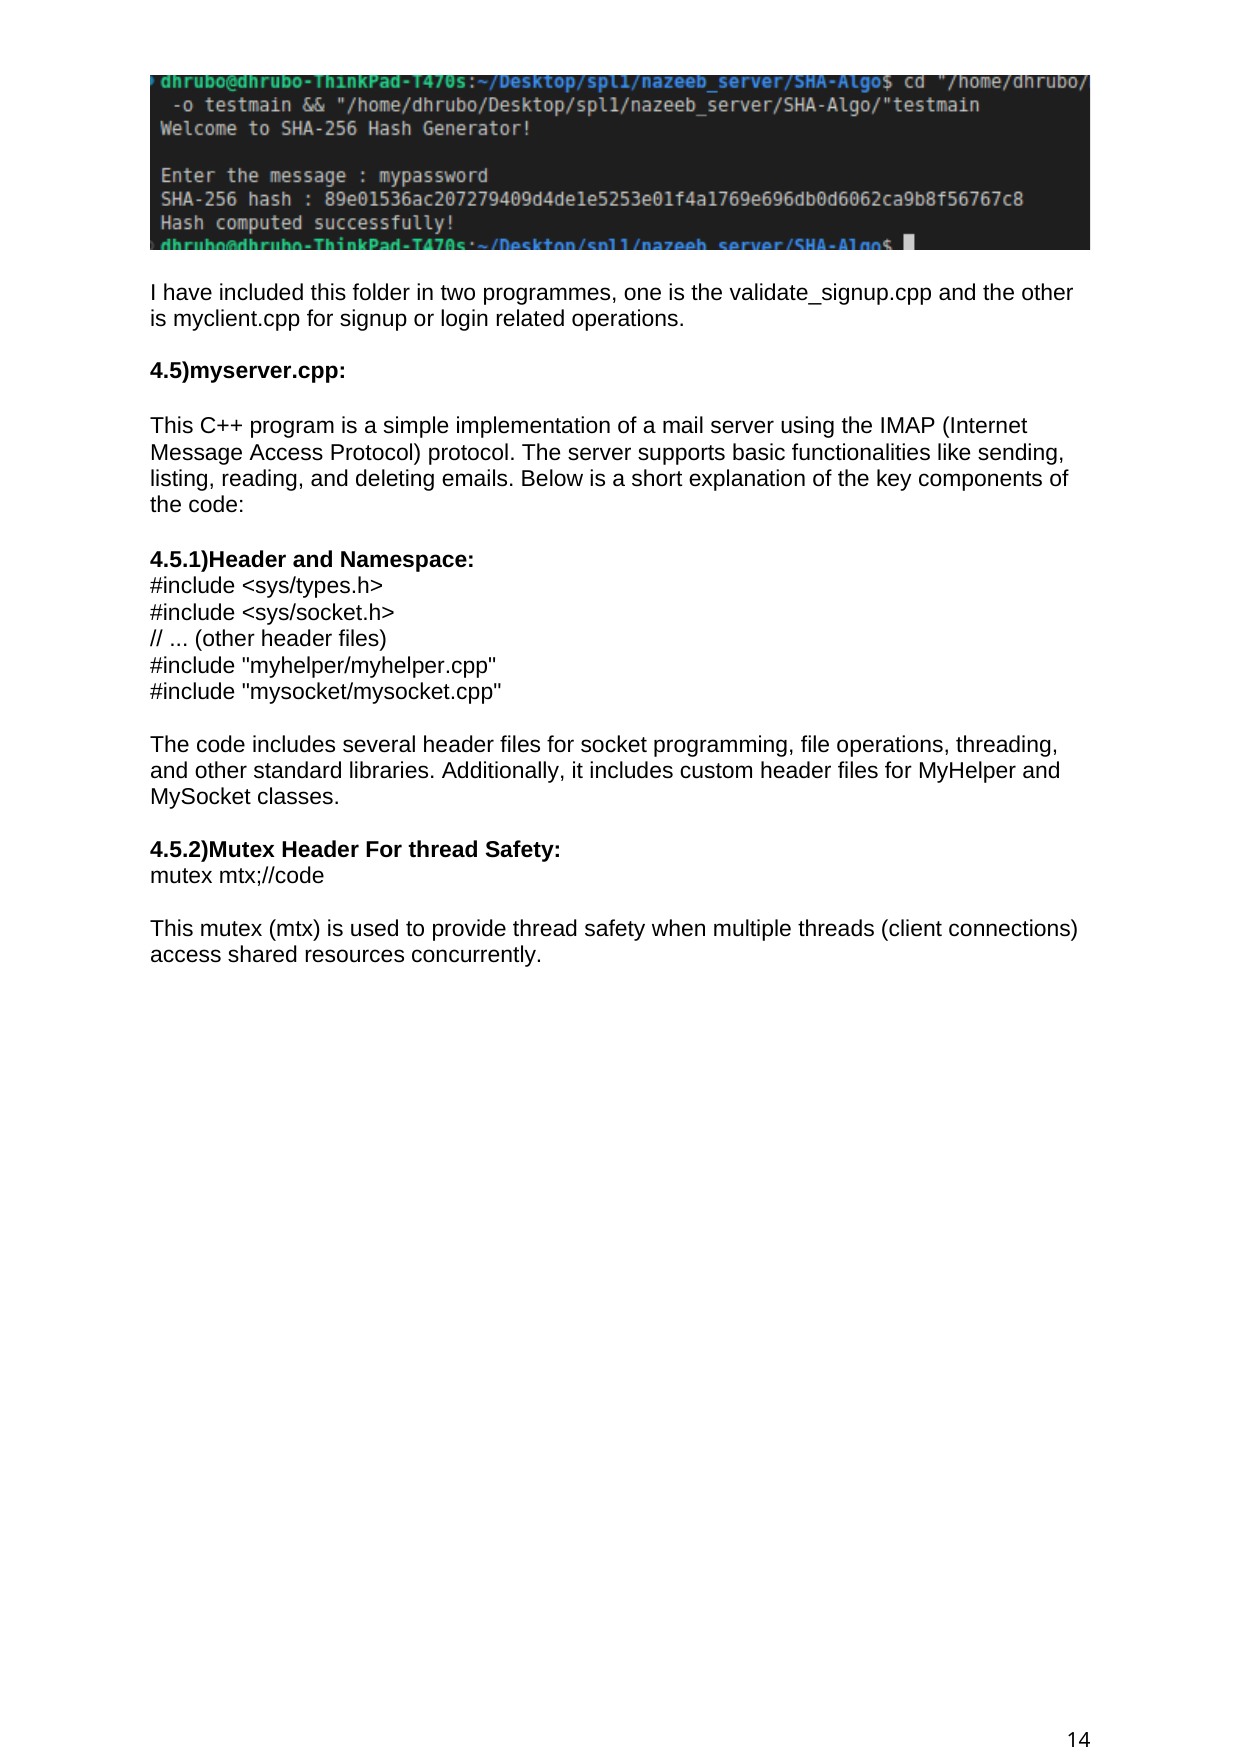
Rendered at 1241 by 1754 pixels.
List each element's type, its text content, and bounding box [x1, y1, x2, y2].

text // ... (other header files) [150, 625, 1090, 652]
text The code includes several header files for socket programming, file operations, threading, and other standard libraries. Additionally, it includes custom header files for MyHelper and MySocket classes. [150, 731, 1090, 810]
text 4.5.1)Header and Namespace: [150, 546, 1090, 572]
text 4.5)myserver.cpp: [150, 357, 1090, 384]
text #include "mysocket/mysocket.cpp" [150, 678, 1090, 704]
text #include <sys/types.h> [150, 572, 1090, 599]
text 4.5.2)Mutex Header For thread Safety: [150, 836, 1090, 862]
text #include "myhelper/myhelper.cpp" [150, 652, 1090, 678]
text #include <sys/socket.h> [150, 599, 1090, 625]
text This mutex (mtx) is used to provide thread safety when multiple threads (client connections) access shared resources concurrently. [150, 915, 1090, 968]
picture [150, 75, 1091, 250]
text I have included this folder in two programmes, one is the validate_signup.cpp and the other is myclient.cpp for signup or login related operations. [150, 278, 1090, 331]
text mutex mtx;//code [150, 862, 1090, 889]
text This C++ program is a simple implementation of a mail server using the IMAP (Internet Message Access Protocol) protocol. The server supports basic functionalities like sending, listing, reading, and deleting emails. Below is a short explanation of the key components of the code: [150, 412, 1090, 518]
